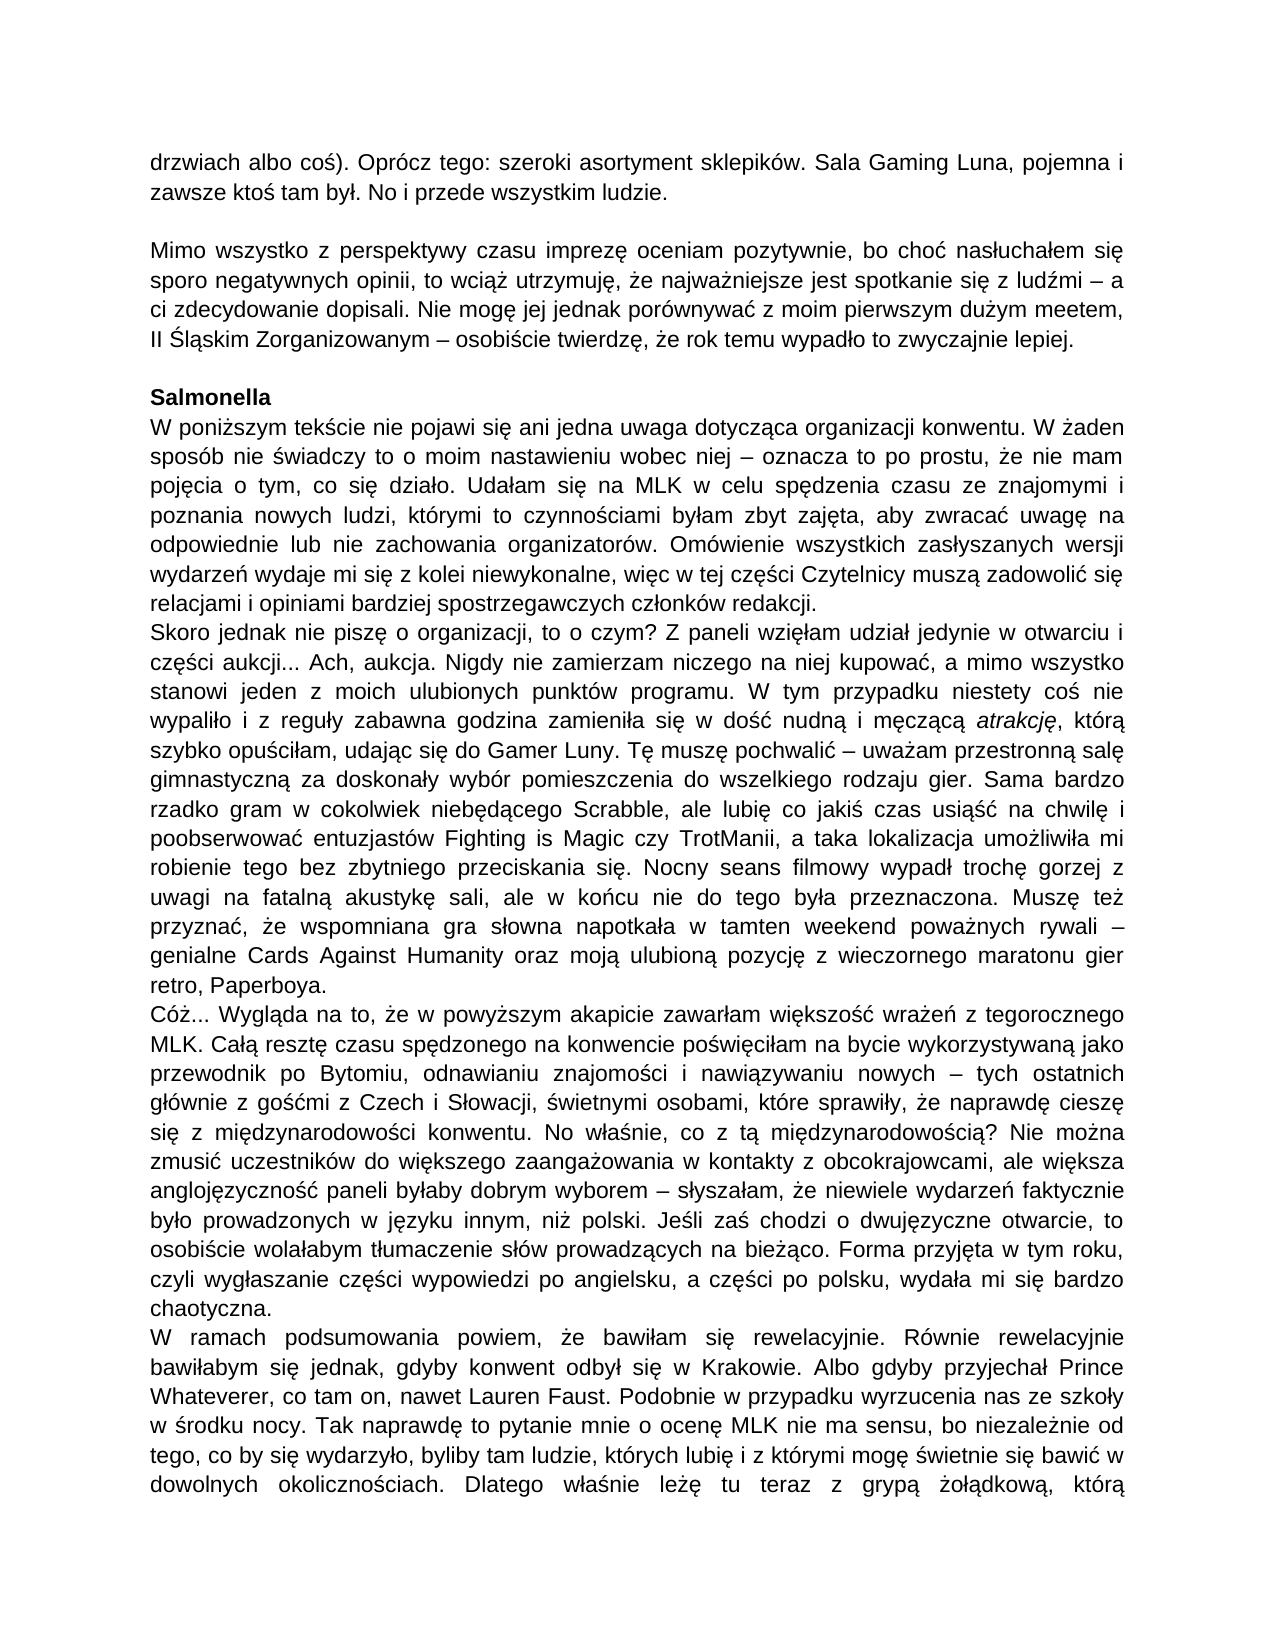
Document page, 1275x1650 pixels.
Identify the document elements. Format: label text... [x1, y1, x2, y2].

text Skoro jednak nie piszę o organizacji, to o czym? Z paneli wzięłam udział jedynie w otwarciu i części aukcji... Ach, aukcja. Nigdy nie zamierzam niczego na niej kupować, a mimo wszystko stanowi jeden z moich ulubionych punktów programu. W tym przypadku niestety coś nie wypaliło i z reguły zabawna godzina zamieniła się w dość nudną i męczącą atrakcję, którą szybko opuściłam, udając się do Gamer Luny. Tę muszę pochwalić – uważam przestronną salę gimnastyczną za doskonały wybór pomieszczenia do wszelkiego rodzaju gier. Sama bardzo rzadko gram w cokolwiek niebędącego Scrabble, ale lubię co jakiś czas usiąść na chwilę i poobserwować entuzjastów Fighting is Magic czy TrotManii, a taka lokalizacja umożliwiła mi robienie tego bez zbytniego przeciskania się. Nocny seans filmowy wypadł trochę gorzej z uwagi na fatalną akustykę sali, ale w końcu nie do tego była przeznaczona. Muszę też przyznać, że wspomniana gra słowna napotkała w tamten weekend poważnych rywali – genialne Cards Against Humanity oraz moją ulubioną pozycję z wieczornego maratonu gier retro, Paperboya. [150, 620, 1125, 998]
text Mimo wszystko z perspektywy czasu imprezę oceniam pozytywnie, bo choć nasłuchałem się sporo negatywnych opinii, to wciąż utrzymuję, że najważniejsze jest spotkanie się z ludźmi – a ci zdecydowanie dopisali. Nie mogę jej jednak porównywać z moim pierwszym dużym meetem, II Śląskim Zorganizowanym – osobiście twierdzę, że rok temu wypadło to zwyczajnie lepiej. [150, 238, 1125, 352]
text Cóż... Wygląda na to, że w powyższym akapicie zawarłam większość wrażeń z tegorocznego MLK. Całą resztę czasu spędzonego na konwencie poświęciłam na bycie wykorzystywaną jako przewodnik po Bytomiu, odnawianiu znajomości i nawiązywaniu nowych – tych ostatnich głównie z gośćmi z Czech i Słowacji, świetnymi osobami, które sprawiły, że naprawdę cieszę się z międzynarodowości konwentu. No właśnie, co z tą międzynarodowością? Nie można zmusić uczestników do większego zaangażowania w kontakty z obcokrajowcami, ale większa anglojęzyczność paneli byłaby dobrym wyborem – słyszałam, że niewiele wydarzeń faktycznie było prowadzonych w języku innym, niż polski. Jeśli zaś chodzi o dwujęzyczne otwarcie, to osobiście wolałabym tłumaczenie słów prowadzących na bieżąco. Forma przyjęta w tym roku, czyli wygłaszanie części wypowiedzi po angielsku, a części po polsku, wydała mi się bardzo chaotyczna. [150, 1002, 1125, 1321]
text W ramach podsumowania powiem, że bawiłam się rewelacyjnie. Równie rewelacyjnie bawiłabym się jednak, gdyby konwent odbył się w Krakowie. Albo gdyby przyjechał Prince Whateverer, co tam on, nawet Lauren Faust. Podobnie w przypadku wyrzucenia nas ze szkoły w środku nocy. Tak naprawdę to pytanie mnie o ocenę MLK nie ma sensu, bo niezależnie od tego, co by się wydarzyło, byliby tam ludzie, których lubię i z którymi mogę świetnie się bawić w dowolnych okolicznościach. Dlatego właśnie leżę tu teraz z grypą żołądkową, którą [150, 1325, 1125, 1497]
text Salmonella [150, 385, 1125, 411]
text drzwiach albo coś). Oprócz tego: szeroki asortyment sklepików. Sala Gaming Luna, pojemna i zawsze ktoś tam był. No i przede wszystkim ludzie. [150, 150, 1125, 205]
text W poniższym tekście nie pojawi się ani jedna uwaga dotycząca organizacji konwentu. W żaden sposób nie świadczy to o moim nastawieniu wobec niej – oznacza to po prostu, że nie mam pojęcia o tym, co się działo. Udałam się na MLK w celu spędzenia czasu ze znajomymi i poznania nowych ludzi, którymi to czynnościami byłam zbyt zajęta, aby zwracać uwagę na odpowiednie lub nie zachowania organizatorów. Omówienie wszystkich zasłyszanych wersji wydarzeń wydaje mi się z kolei niewykonalne, więc w tej części Czytelnicy muszą zadowolić się relacjami i opiniami bardziej spostrzegawczych członków redakcji. [150, 414, 1125, 616]
